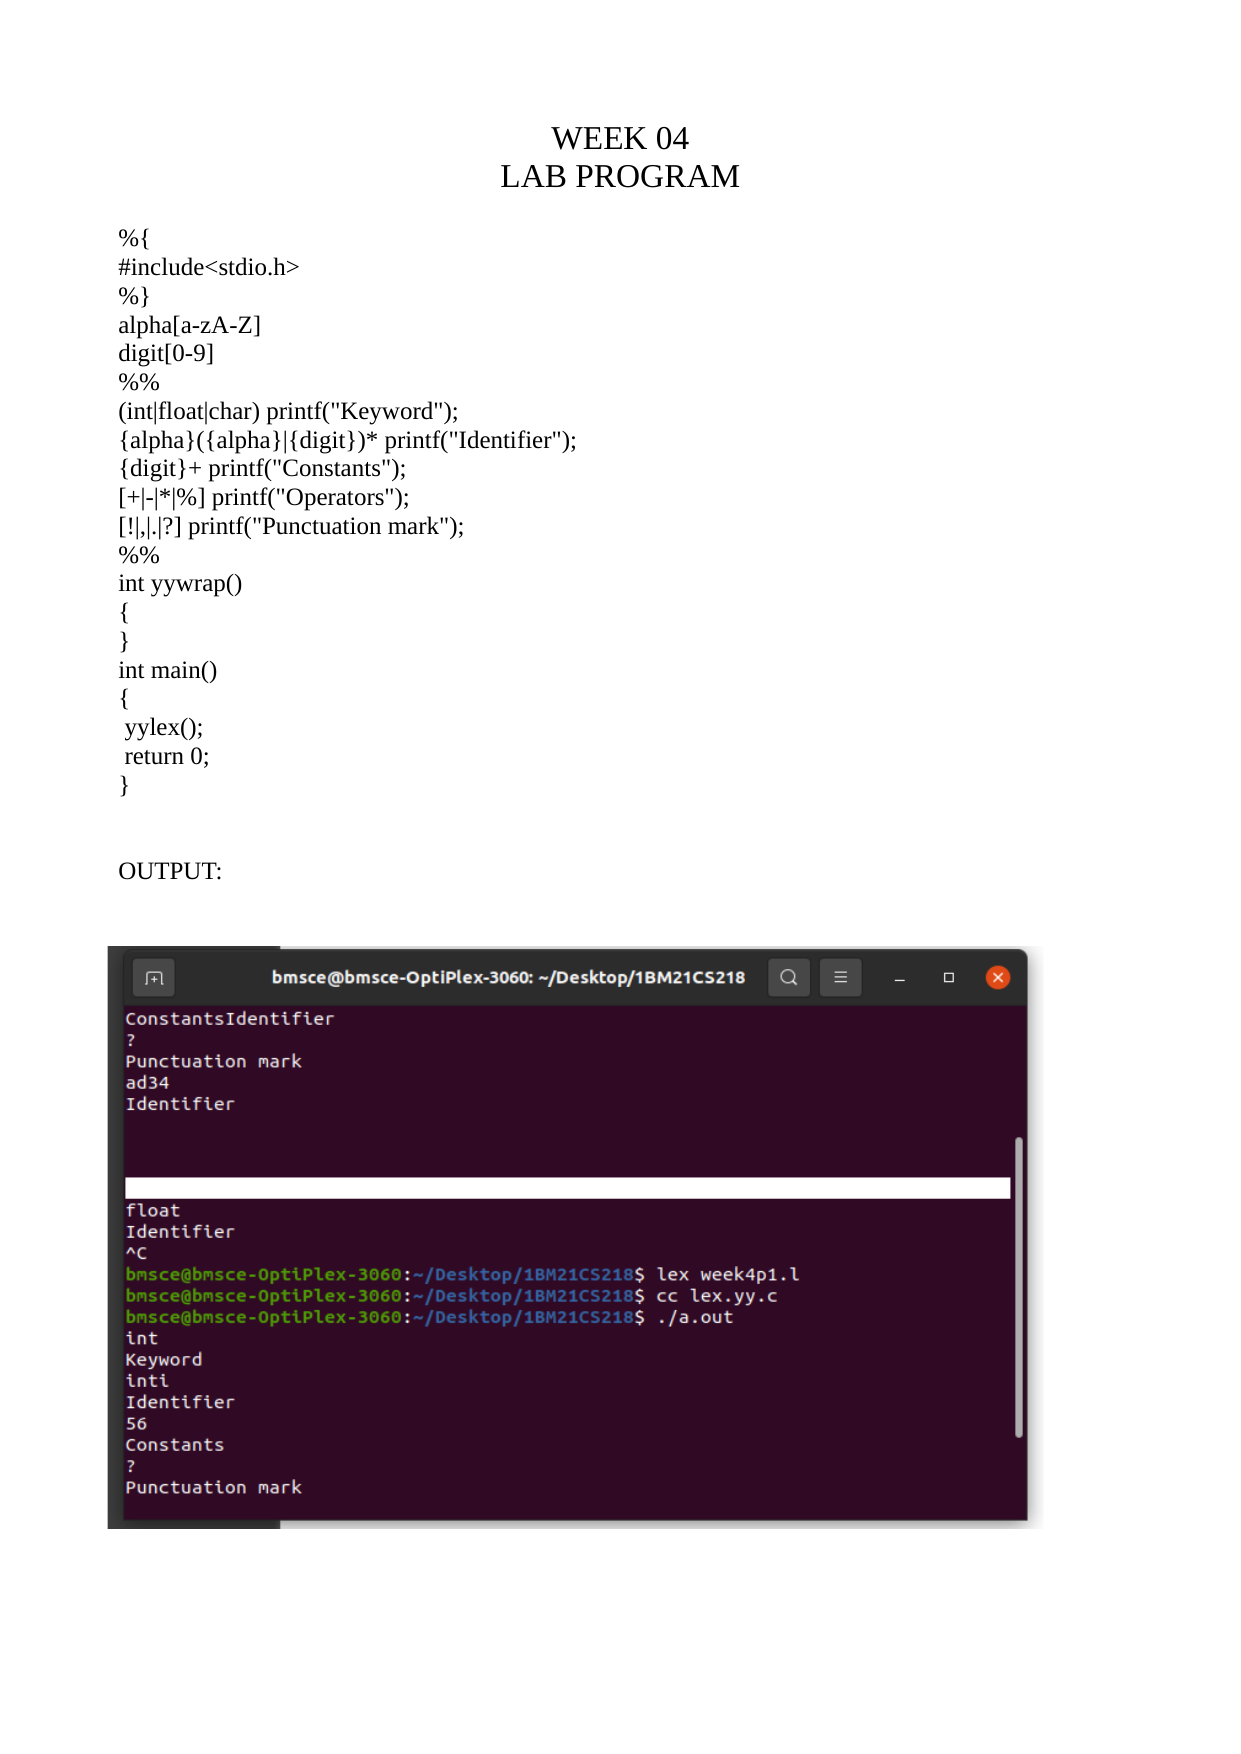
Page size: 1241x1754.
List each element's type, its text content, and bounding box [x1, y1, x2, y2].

text } [118, 770, 1122, 798]
text int yywrap() [118, 568, 1122, 597]
text {alpha}({alpha}|{digit})* printf("Identifier"); [118, 425, 1122, 453]
text return 0; [118, 741, 1122, 770]
text {digit}+ printf("Constants"); [118, 453, 1122, 482]
text int main() [118, 655, 1122, 683]
text { [118, 597, 1122, 626]
text alpha[a-zA-Z] [118, 310, 1122, 338]
picture [107, 946, 728, 1529]
text #include<stdio.h> [118, 252, 1122, 281]
text digit[0-9] [118, 338, 1122, 367]
text yylex(); [118, 712, 1122, 741]
text %% [118, 540, 1122, 568]
text %% [118, 367, 1122, 396]
text %{ [118, 223, 1122, 252]
text { [118, 683, 1122, 712]
text OUTPUT: [118, 856, 1122, 885]
text LAB PROGRAM [118, 156, 1122, 195]
text [!|,|.|?] printf("Punctuation mark"); [118, 511, 1122, 540]
text [+|-|*|%] printf("Operators"); [118, 482, 1122, 511]
text %} [118, 281, 1122, 310]
text WEEK 04 [118, 118, 1122, 156]
text } [118, 626, 1122, 655]
text (int|float|char) printf("Keyword"); [118, 396, 1122, 425]
